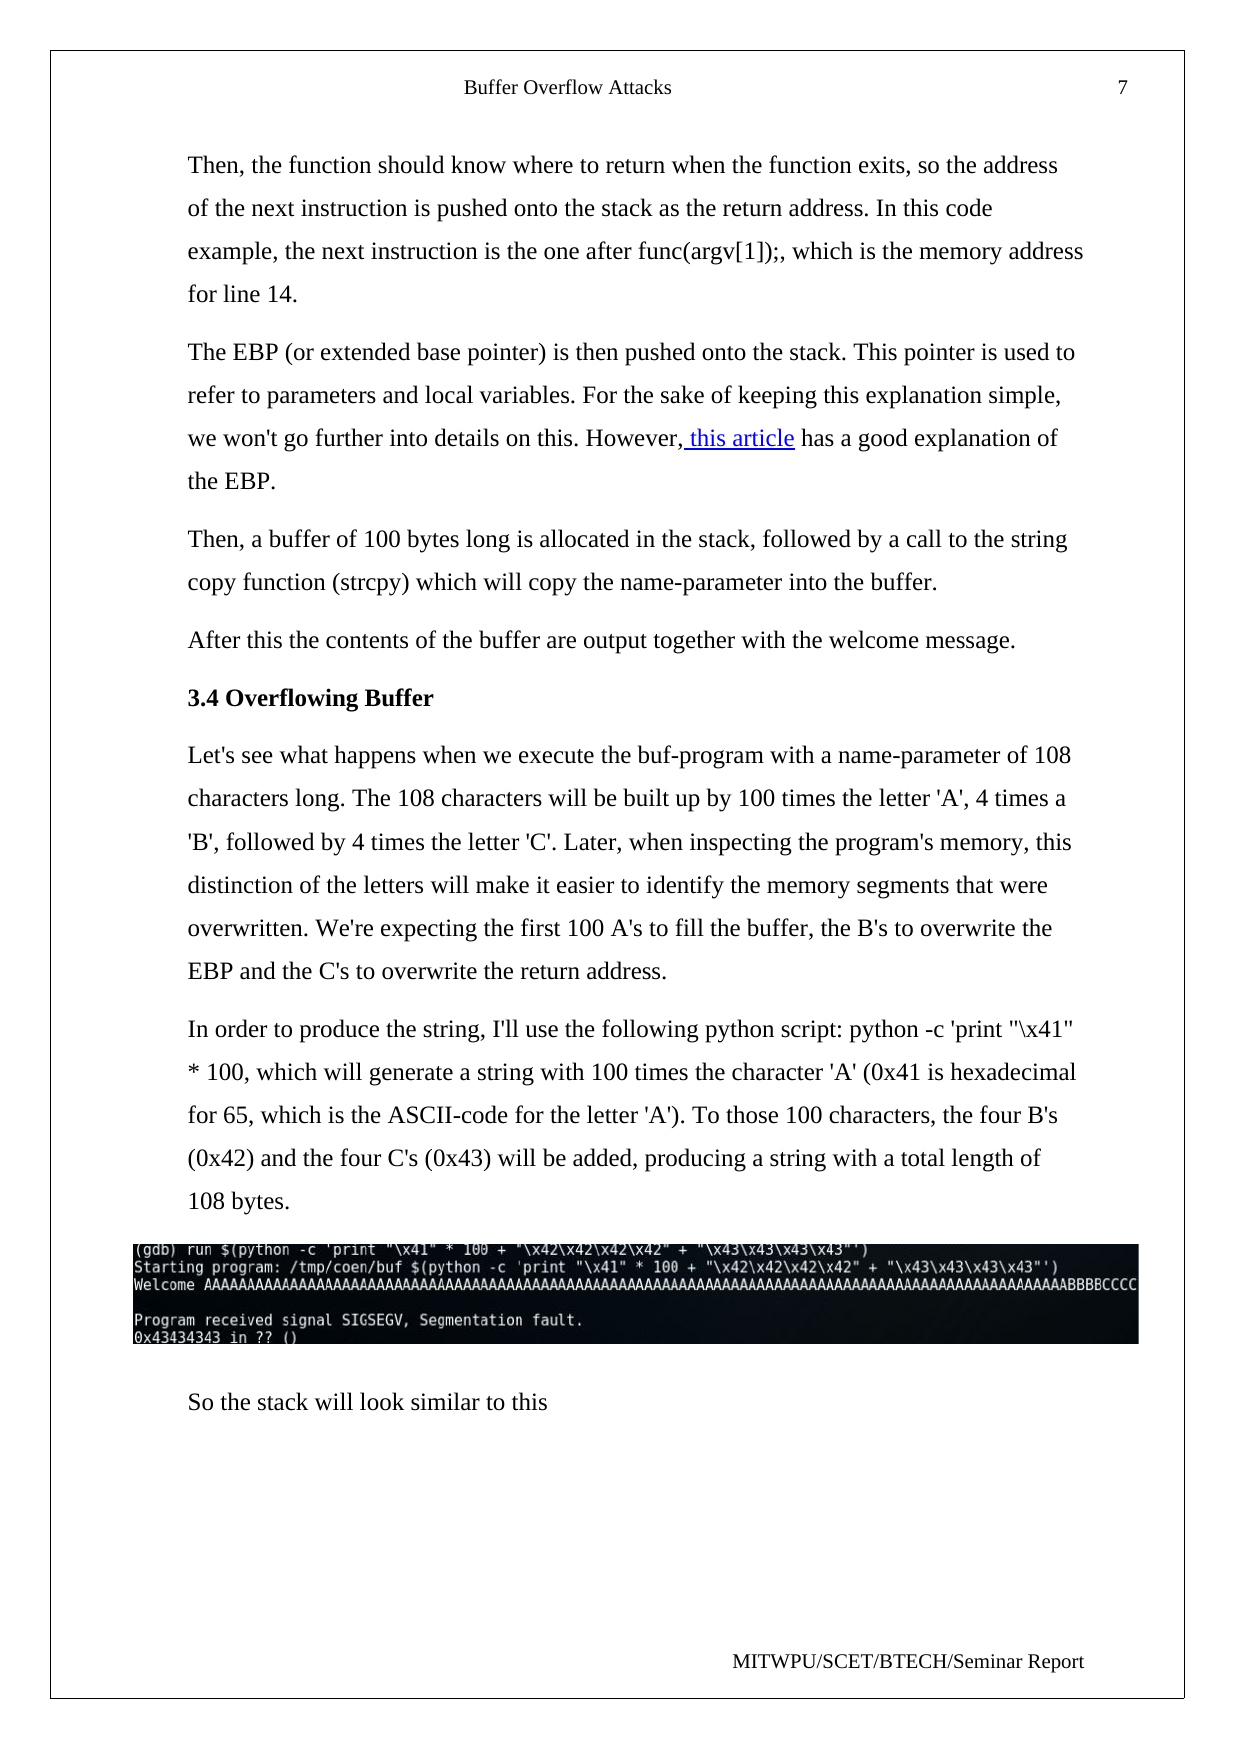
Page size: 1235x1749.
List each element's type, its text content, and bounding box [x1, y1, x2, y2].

text So the stack will look similar to this [187, 1344, 1084, 1415]
text After this the contents of the buffer are output together with the welcome message. [187, 625, 1084, 654]
text 3.4 Overflowing Buffer [187, 683, 1084, 711]
text Then, the function should know where to return when the function exits, so the address of the next instruction is pushed onto the stack as the return address. In this code example, the next instruction is the one after func(argv[1]);, which is the memory address for line 14. [187, 150, 1084, 308]
text Then, a buffer of 100 bytes long is allocated in the stack, followed by a call to the string copy function (strcpy) which will copy the name-parameter into the buffer. [187, 524, 1084, 596]
text Let's see what happens when we execute the buf-program with a name-parameter of 108 characters long. The 108 characters will be built up by 100 times the letter 'A', 4 times a 'B', followed by 4 times the letter 'C'. Later, when inspecting the program's memory, this distinction of the letters will make it easier to identify the memory segments that were overwritten. We're expecting the first 100 A's to fill the buffer, the B's to overwrite the EBP and the C's to overwrite the return address. [187, 740, 1084, 985]
text In order to produce the string, I'll use the following python script: python -c 'print "\x41" * 100, which will generate a string with 100 times the character 'A' (0x41 is hexadecimal for 65, which is the ASCII-code for the letter 'A'). To those 100 characters, the four B's (0x42) and the four C's (0x43) will be added, producing a string with a total length of 108 bytes. [187, 1014, 1084, 1215]
picture [133, 1244, 1139, 1344]
text The EBP (or extended base pointer) is then pushed onto the stack. This pointer is used to refer to parameters and local variables. For the sake of keeping this explanation simple, we won't go further into details on this. However, this article has a good explanation of the EBP. [187, 337, 1084, 495]
